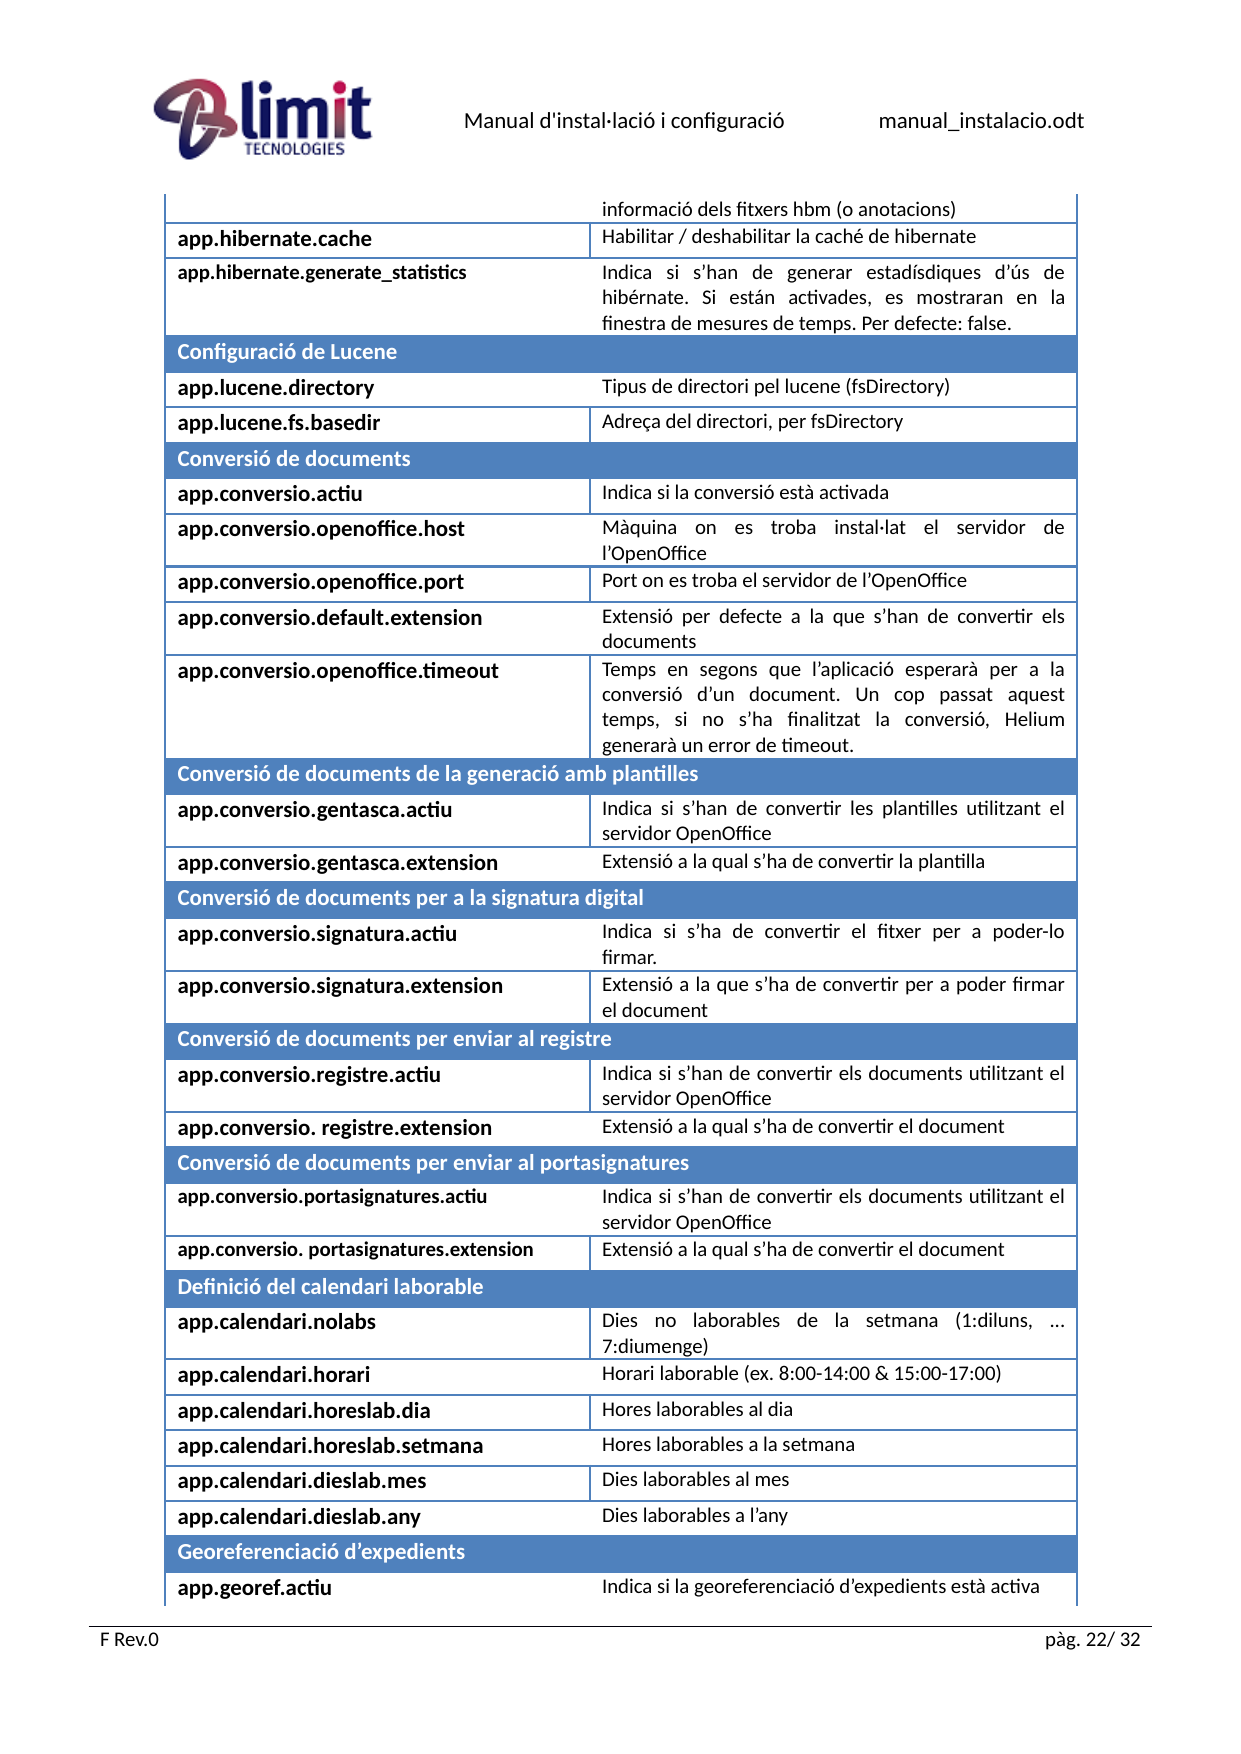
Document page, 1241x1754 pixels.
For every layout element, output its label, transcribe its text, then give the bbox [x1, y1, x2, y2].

table_cell Conversió de documents per enviar al portasignatures [166, 1148, 1076, 1182]
table_cell Indica si la georeferenciació d’expedients està activa [590, 1573, 1076, 1606]
table_cell Conversió de documents [166, 444, 1076, 477]
table_cell [166, 194, 590, 222]
table_cell app.lucene.fs.basedir [166, 408, 589, 442]
table_cell Dies no laborables de la setmana (1:diluns, ... 7:diumenge) [591, 1308, 1076, 1358]
picture [148, 73, 379, 166]
table_cell Conversió de documents per a la signatura digital [166, 883, 1076, 917]
table_cell Indica si s’ha de convertir el fitxer per a poder-lo firmar. [590, 919, 1076, 969]
table_cell app.conversio. portasignatures.extension [166, 1237, 589, 1270]
table_cell app.conversio.registre.actiu [166, 1060, 589, 1111]
table_cell Indica si s’han de convertir els documents utilitzant el servidor OpenOffice [591, 1060, 1076, 1111]
table_cell Indica si s’han de convertir les plantilles utilitzant el servidor OpenOffice [591, 795, 1076, 846]
table_cell Tipus de directori pel lucene (fsDirectory) [590, 373, 1076, 406]
table_cell app.calendari.dieslab.mes [166, 1467, 589, 1500]
table_cell app.conversio.openoffice.timeout [166, 656, 589, 757]
table_cell Extensió a la que s’ha de convertir per a poder firmar el document [591, 972, 1076, 1022]
table_cell app.calendari.dieslab.any [166, 1502, 590, 1535]
table_cell Georeferenciació d’expedients [166, 1538, 1076, 1571]
table_cell Hores laborables al dia [591, 1396, 1076, 1429]
table_cell informació dels fitxers hbm (o anotacions) [590, 194, 1076, 222]
table_cell app.calendari.horeslab.setmana [166, 1431, 590, 1464]
table_cell app.georef.actiu [166, 1573, 590, 1606]
table_cell app.hibernate.cache [166, 224, 589, 257]
table_cell app.conversio.signatura.extension [166, 972, 589, 1022]
table_cell app.conversio.openoffice.host [166, 515, 590, 565]
table_cell Temps en segons que l’aplicació esperarà per a la conversió d’un document. Un cop passat aquest temps, si no s’ha finalitzat la conversió, Helium generarà un error de timeout. [591, 656, 1076, 757]
table_cell app.conversio.signatura.actiu [166, 919, 590, 969]
table_cell app.calendari.horari [166, 1360, 590, 1394]
table_cell Màquina on es troba instal·lat el servidor de l’OpenOffice [590, 515, 1076, 565]
table_cell Definició del calendari laborable [166, 1272, 1076, 1305]
table_cell Indica si s’han de generar estadísdiques d’ús de hibérnate. Si están activades, es mostraran en la finestra de mesures de temps. Per defecte: false. [590, 259, 1076, 335]
table_cell app.conversio. registre.extension [166, 1113, 590, 1146]
table_cell app.conversio.portasignatures.actiu [166, 1184, 590, 1234]
table_cell Dies laborables al mes [591, 1467, 1076, 1500]
table_cell app.lucene.directory [166, 373, 590, 406]
table_cell Hores laborables a la setmana [590, 1431, 1076, 1464]
table_cell Extensió a la qual s’ha de convertir el document [590, 1113, 1076, 1146]
table_cell app.hibernate.generate_statistics [166, 259, 590, 335]
table_cell Port on es troba el servidor de l’OpenOffice [591, 568, 1076, 601]
table_cell Indica si la conversió està activada [591, 479, 1076, 512]
table_cell Indica si s’han de convertir els documents utilitzant el servidor OpenOffice [590, 1184, 1076, 1234]
table_cell app.calendari.horeslab.dia [166, 1396, 589, 1429]
table_cell Extensió a la qual s’ha de convertir el document [591, 1237, 1076, 1270]
table_cell app.calendari.nolabs [166, 1308, 589, 1358]
table_cell Extensió a la qual s’ha de convertir la plantilla [590, 848, 1076, 881]
table_cell app.conversio.actiu [166, 479, 589, 512]
table_cell Dies laborables a l’any [590, 1502, 1076, 1535]
table_cell Adreça del directori, per fsDirectory [591, 408, 1076, 442]
table_cell Extensió per defecte a la que s’han de convertir els documents [590, 603, 1076, 654]
table_cell Habilitar / deshabilitar la caché de hibernate [591, 224, 1076, 257]
table_cell app.conversio.openoffice.port [166, 568, 589, 601]
table_cell app.conversio.gentasca.extension [166, 848, 590, 881]
table_cell app.conversio.gentasca.actiu [166, 795, 589, 846]
table_cell Horari laborable (ex. 8:00-14:00 & 15:00-17:00) [590, 1360, 1076, 1394]
table_cell Conversió de documents de la generació amb plantilles [166, 760, 1076, 793]
table_cell Conversió de documents per enviar al registre [166, 1025, 1076, 1058]
table_cell Configuració de Lucene [166, 338, 1076, 371]
table_cell app.conversio.default.extension [166, 603, 590, 654]
